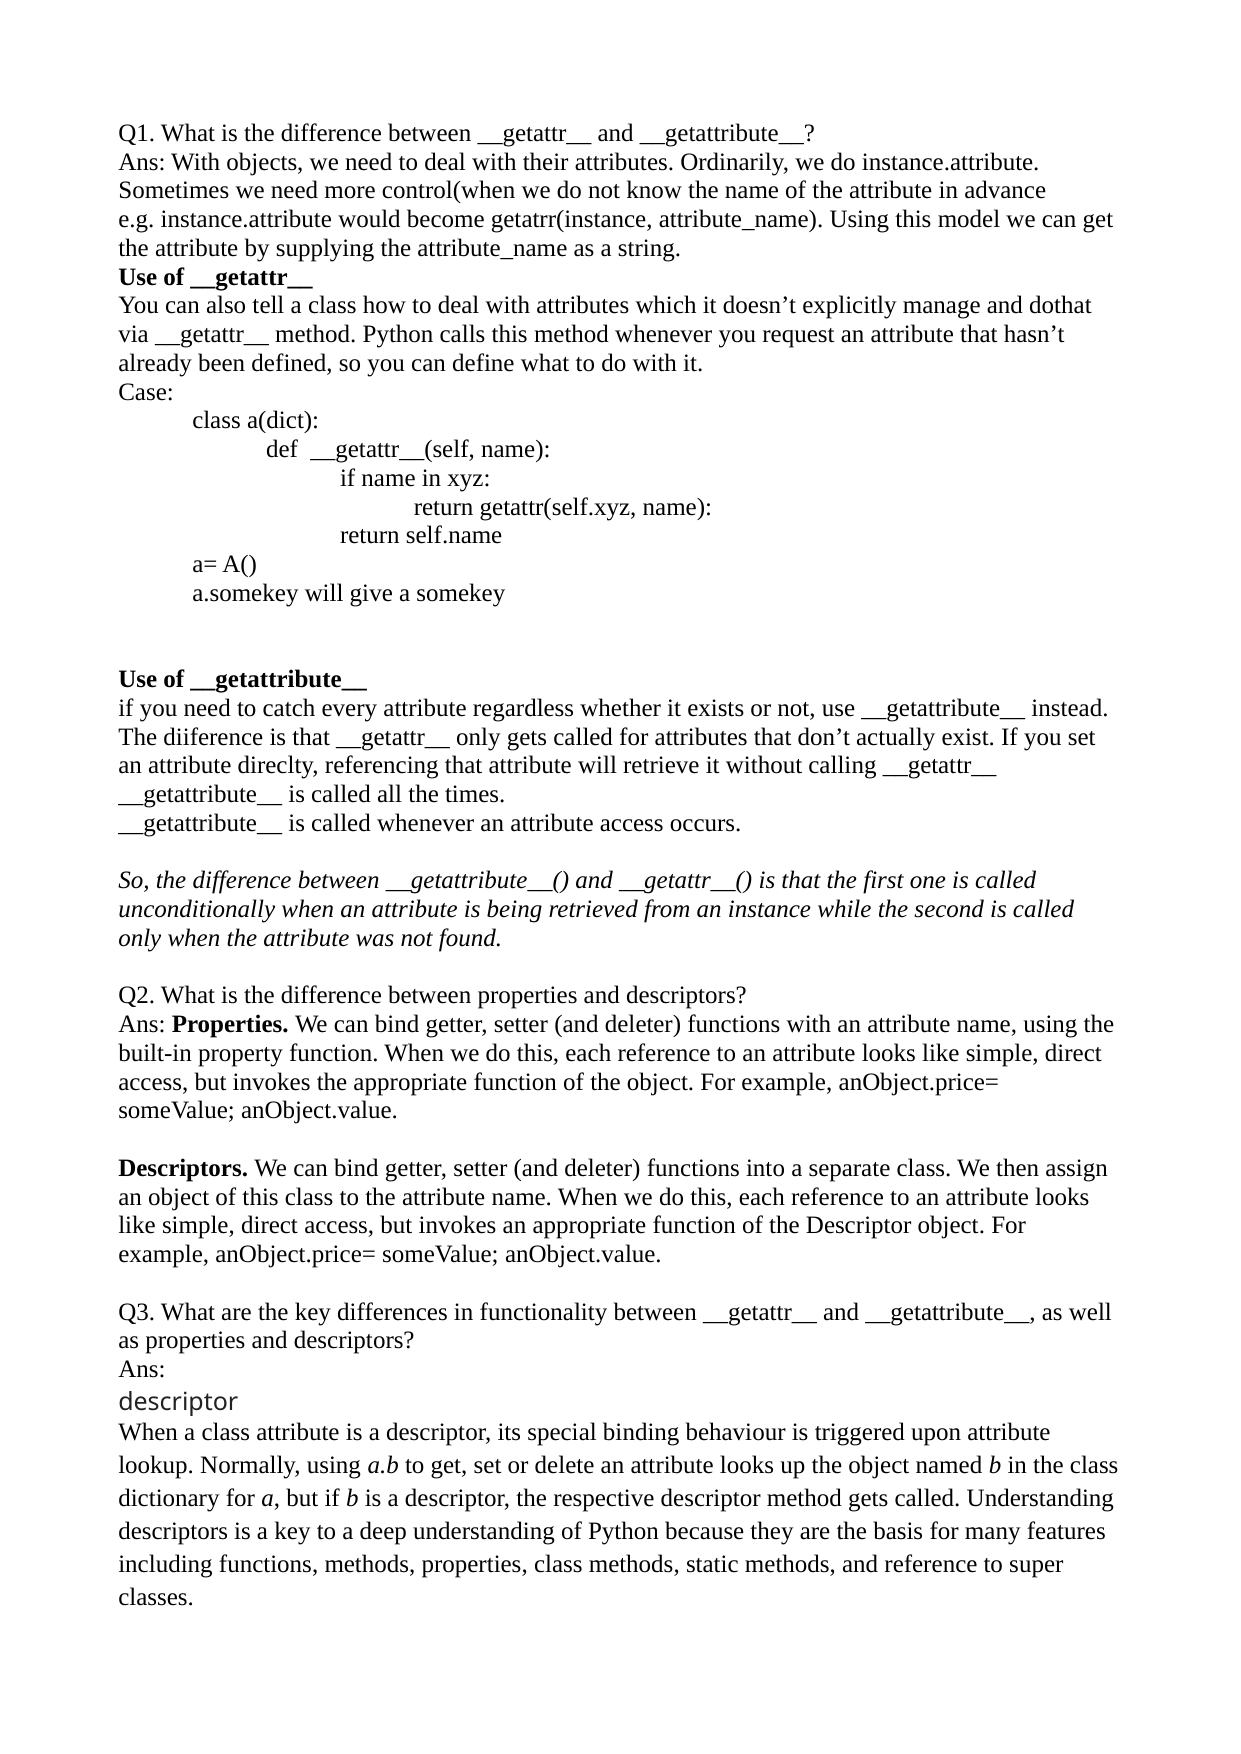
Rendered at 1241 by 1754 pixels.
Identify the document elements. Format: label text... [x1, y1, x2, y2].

text def __getattr__(self, name): [118, 434, 1122, 463]
text __getattribute__ is called all the times. [118, 779, 1122, 808]
text Q1. What is the difference between __getattr__ and __getattribute__? [118, 118, 1122, 147]
text return getattr(self.xyz, name): [118, 492, 1122, 521]
text You can also tell a class how to deal with attributes which it doesn’t explicitly manage and dothat via __getattr__ method. Python calls this method whenever you request an attribute that hasn’t already been defined, so you can define what to do with it. [118, 291, 1122, 377]
text __getattribute__ is called whenever an attribute access occurs. [118, 808, 1122, 837]
text if name in xyz: [118, 463, 1122, 492]
text Descriptors. We can bind getter, setter (and deleter) functions into a separate class. We then assign an object of this class to the attribute name. When we do this, each reference to an attribute looks like simple, direct access, but invokes an appropriate function of the Descriptor object. For example, anObject.price= someValue; anObject.value. [118, 1153, 1122, 1268]
text a.somekey will give a somekey [118, 578, 1122, 607]
text e.g. instance.attribute would become getatrr(instance, attribute_name). Using this model we can get the attribute by supplying the attribute_name as a string. [118, 204, 1122, 262]
text When a class attribute is a descriptor, its special binding behaviour is triggered upon attribute lookup. Normally, using a.b to get, set or delete an attribute looks up the object named b in the class dictionary for a, but if b is a descriptor, the respective descriptor method gets called. Understanding descriptors is a key to a deep understanding of Python because they are the basis for many features including functions, methods, properties, class methods, static methods, and reference to super classes. [118, 1417, 1122, 1611]
text class a(dict): [118, 406, 1122, 434]
text Ans: With objects, we need to deal with their attributes. Ordinarily, we do instance.attribute. Sometimes we need more control(when we do not know the name of the attribute in advance [118, 147, 1122, 204]
text Use of __getattribute__ [118, 664, 1122, 693]
text a= A() [118, 549, 1122, 578]
text Ans: [118, 1354, 1122, 1383]
text return self.name [118, 521, 1122, 549]
text Case: [118, 377, 1122, 406]
text Q2. What is the difference between properties and descriptors? [118, 981, 1122, 1009]
text Q3. What are the key differences in functionality between __getattr__ and __getattribute__, as well as properties and descriptors? [118, 1297, 1122, 1354]
text Use of __getattr__ [118, 262, 1122, 291]
text So, the difference between __getattribute__() and __getattr__() is that the first one is called unconditionally when an attribute is being retrieved from an instance while the second is called only when the attribute was not found. [118, 866, 1122, 952]
subtitle descriptor [118, 1383, 1122, 1417]
text Ans: Properties. We can bind getter, setter (and deleter) functions with an attribute name, using the built-in property function. When we do this, each reference to an attribute looks like simple, direct access, but invokes the appropriate function of the object. For example, anObject.price= someValue; anObject.value. [118, 1009, 1122, 1124]
text if you need to catch every attribute regardless whether it exists or not, use __getattribute__ instead. The diiference is that __getattr__ only gets called for attributes that don’t actually exist. If you set an attribute direclty, referencing that attribute will retrieve it without calling __getattr__ [118, 693, 1122, 779]
